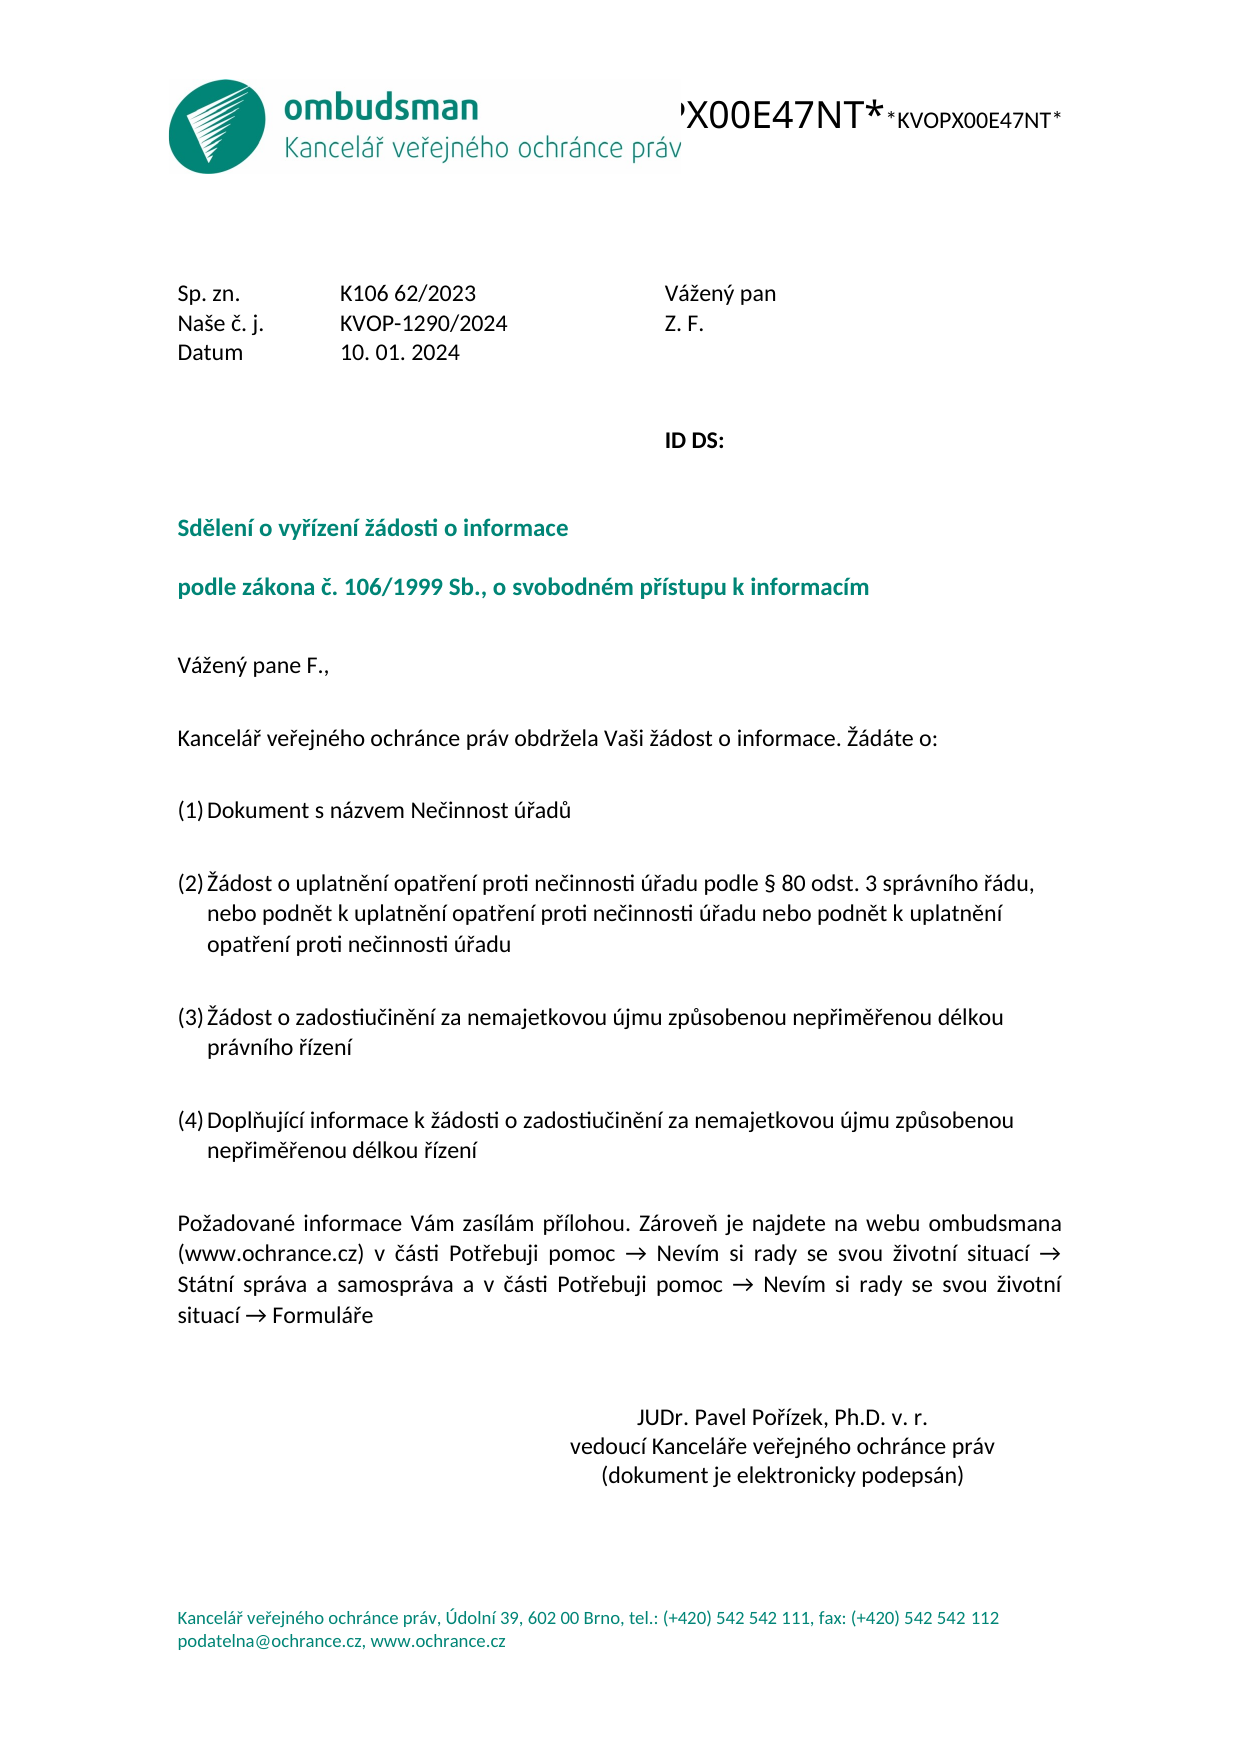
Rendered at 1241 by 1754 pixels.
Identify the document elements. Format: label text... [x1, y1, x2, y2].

text Požadované informace Vám zasílám přílohou. Zároveň je najdete na webu ombudsmana (www.ochrance.cz) v části Potřebuji pomoc → Nevím si rady se svou životní situací → Státní správa a samospráva a v části Potřebuji pomoc → Nevím si rady se svou životní situací → Formuláře [177, 1208, 1063, 1329]
subtitle podle zákona č. 106/1999 Sb., o svobodném přístupu k informacím [177, 571, 1063, 602]
table_header Vážený pan Z. F. ID DS: [665, 220, 1085, 513]
text (dokument je elektronicky podepsán) [502, 1460, 1063, 1489]
text vedoucí Kanceláře veřejného ochránce práv [502, 1431, 1063, 1460]
list Žádost o zadostiučinění za nemajetkovou újmu způsobenou nepřiměřenou délkou právního řízení [177, 1002, 1063, 1062]
text Vážený pane F., [177, 651, 1063, 680]
list Žádost o uplatnění opatření proti nečinnosti úřadu podle § 80 odst. 3 správního řádu, nebo podnět k uplatnění opatření proti nečinnosti úřadu nebo podnět k uplatnění opatření proti nečinnosti úřadu [177, 868, 1063, 958]
text Kancelář veřejného ochránce práv obdržela Vaši žádost o informace. Žádáte o: [177, 723, 1063, 752]
list Doplňující informace k žádosti o zadostiučinění za nemajetkovou újmu způsobenou nepřiměřenou délkou řízení [177, 1105, 1063, 1165]
text JUDr. Pavel Pořízek, Ph.D. v. r. [502, 1402, 1063, 1431]
list Dokument s názvem Nečinnost úřadů [177, 795, 1063, 824]
table_header K106 62/2023 KVOP-1290/2024 10. 01. 2024 [340, 220, 664, 513]
table_header Sp. zn. Naše č. j. Datum [177, 220, 340, 513]
subtitle Sdělení o vyřízení žádosti o informace [177, 513, 1063, 543]
